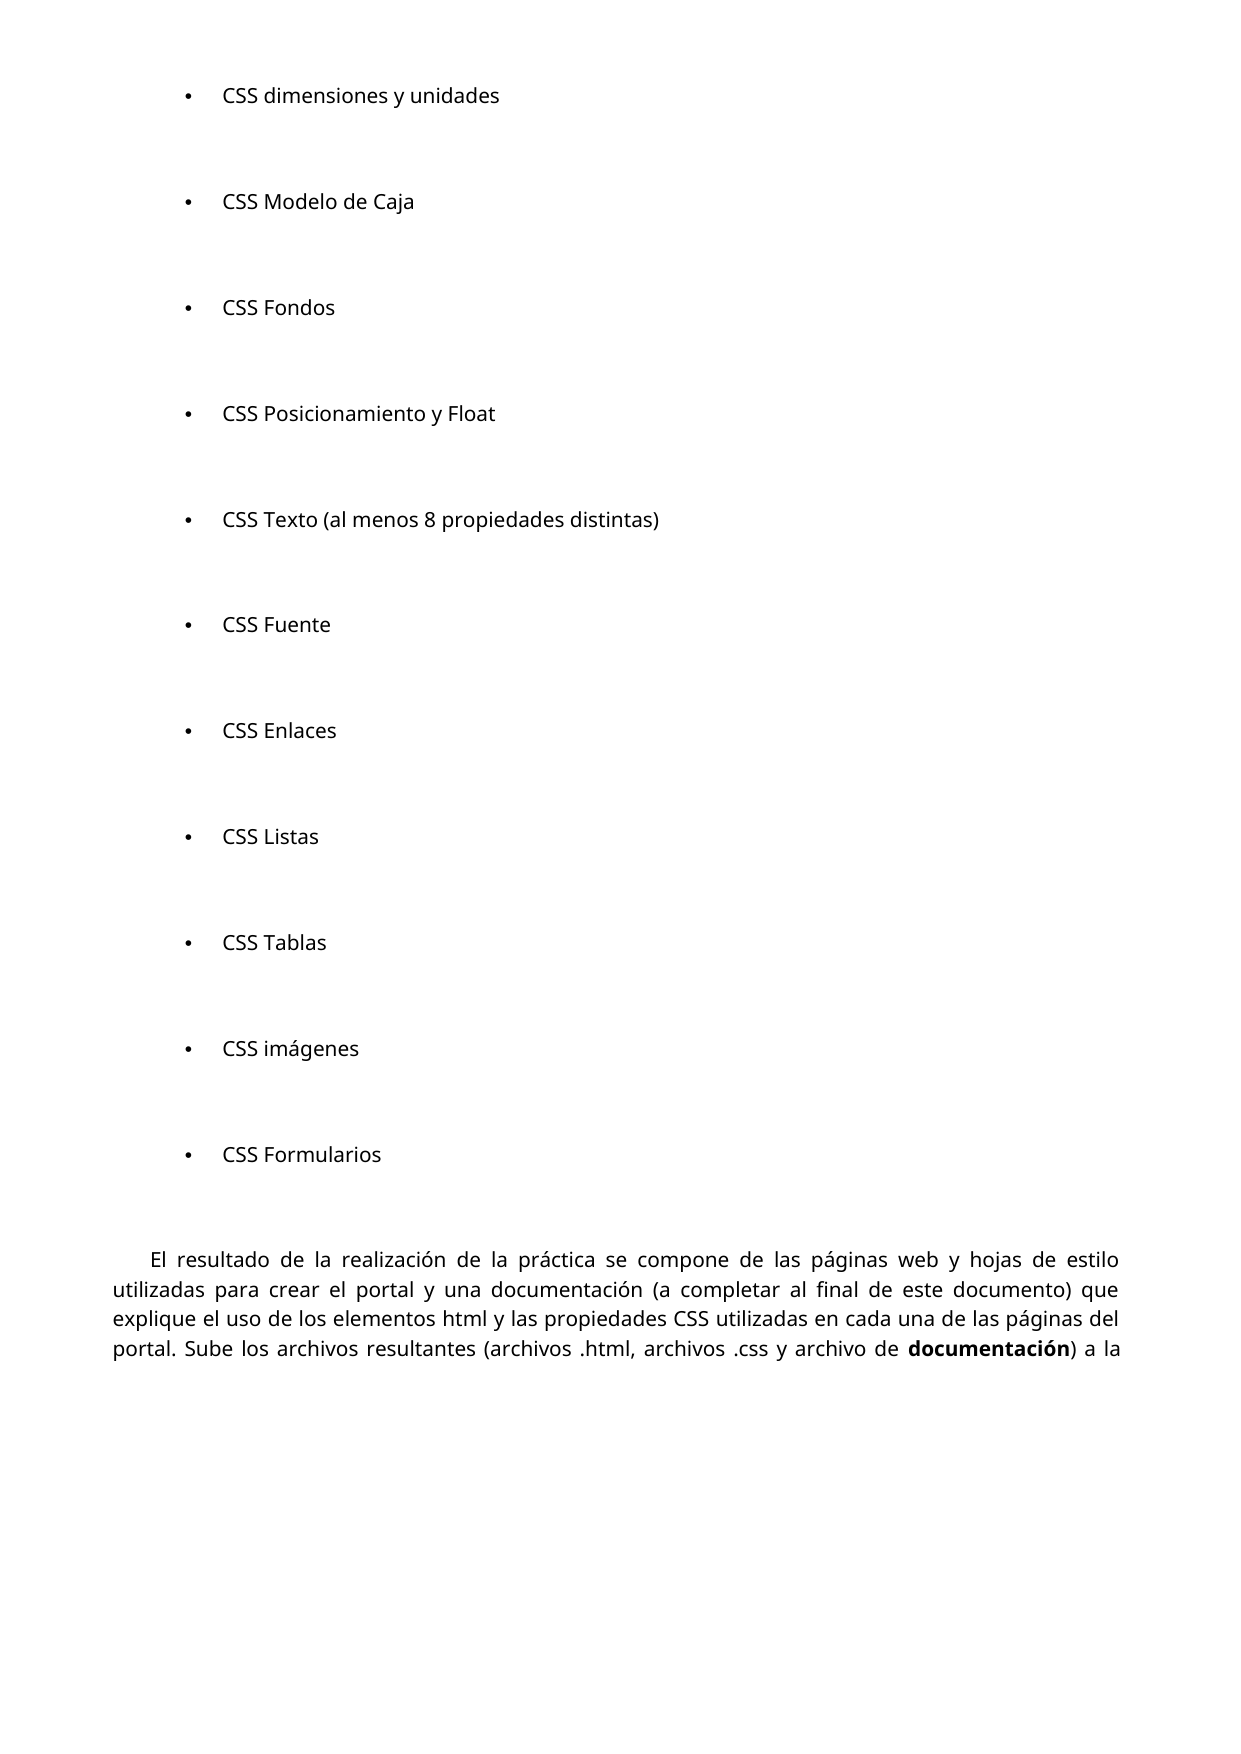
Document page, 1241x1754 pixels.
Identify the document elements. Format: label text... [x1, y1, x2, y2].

list CSS Posicionamiento y Float [184, 399, 1121, 427]
list CSS Tablas [184, 928, 1121, 957]
list CSS Fuente [184, 611, 1121, 639]
list CSS Fondos [184, 293, 1121, 322]
text El resultado de la realización de la práctica se compone de las páginas web y hojas de estilo utilizadas para crear el portal y una documentación (a completar al final de este documento) que explique el uso de los elementos html y las propiedades CSS utilizadas en cada una de las páginas del portal. Sube los archivos resultantes (archivos .html, archivos .css y archivo de documentación) a la [112, 1246, 1121, 1362]
list CSS Enlaces [184, 716, 1121, 745]
list CSS imágenes [184, 1034, 1121, 1062]
list CSS Texto (al menos 8 propiedades distintas) [184, 505, 1121, 533]
list CSS Listas [184, 822, 1121, 851]
list CSS Formularios [184, 1140, 1121, 1168]
list CSS dimensiones y unidades [184, 81, 1121, 110]
list CSS Modelo de Caja [184, 187, 1121, 216]
